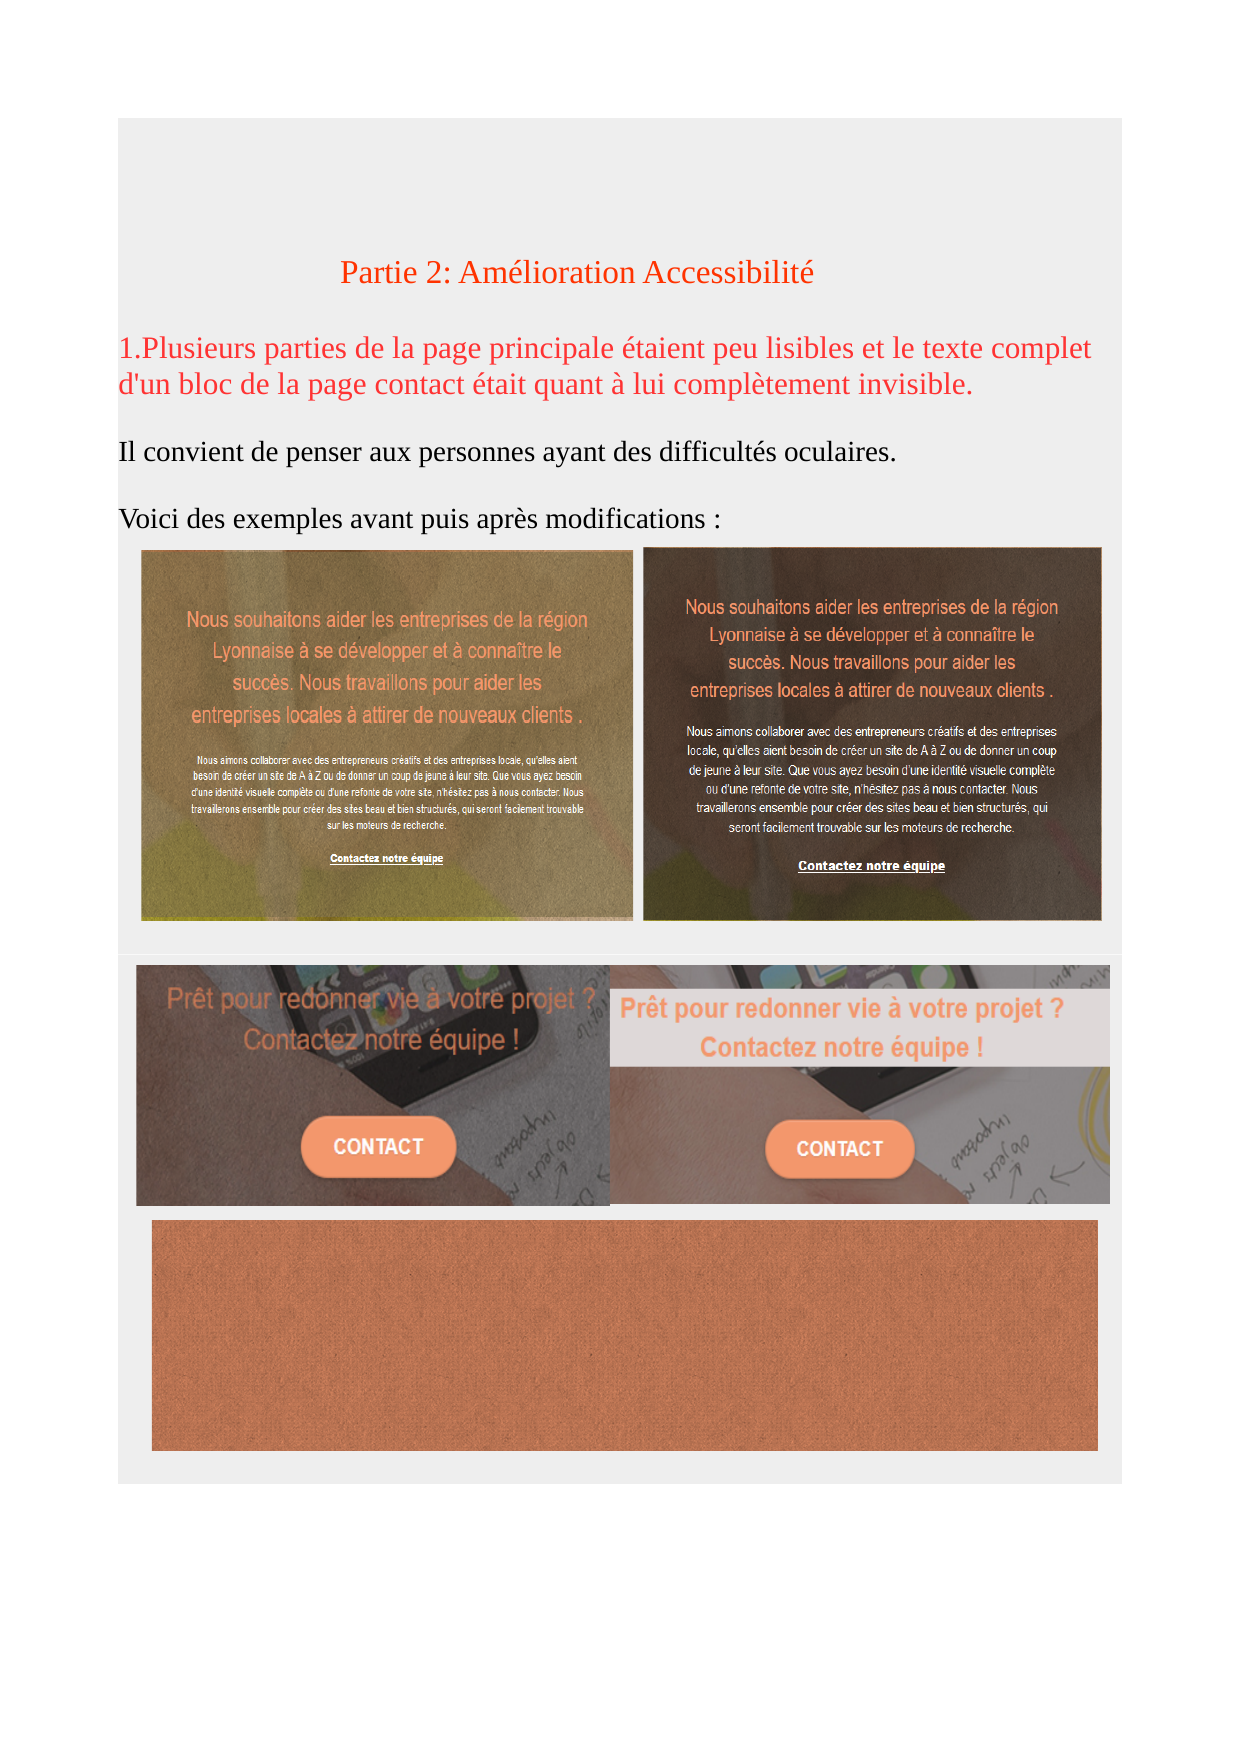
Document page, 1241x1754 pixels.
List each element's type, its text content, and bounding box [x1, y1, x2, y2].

text Partie 2: Amélioration Accessibilité [118, 252, 1122, 291]
picture [151, 1220, 1098, 1451]
picture [643, 547, 1102, 921]
picture [141, 550, 634, 921]
picture [136, 965, 1110, 1206]
text Il convient de penser aux personnes ayant des difficultés oculaires. [118, 434, 1122, 468]
text 1.Plusieurs parties de la page principale étaient peu lisibles et le texte complet d'un bloc de la page contact était quant à lui complètement invisible. [118, 329, 1122, 401]
text Voici des exemples avant puis après modifications : [118, 501, 1122, 535]
